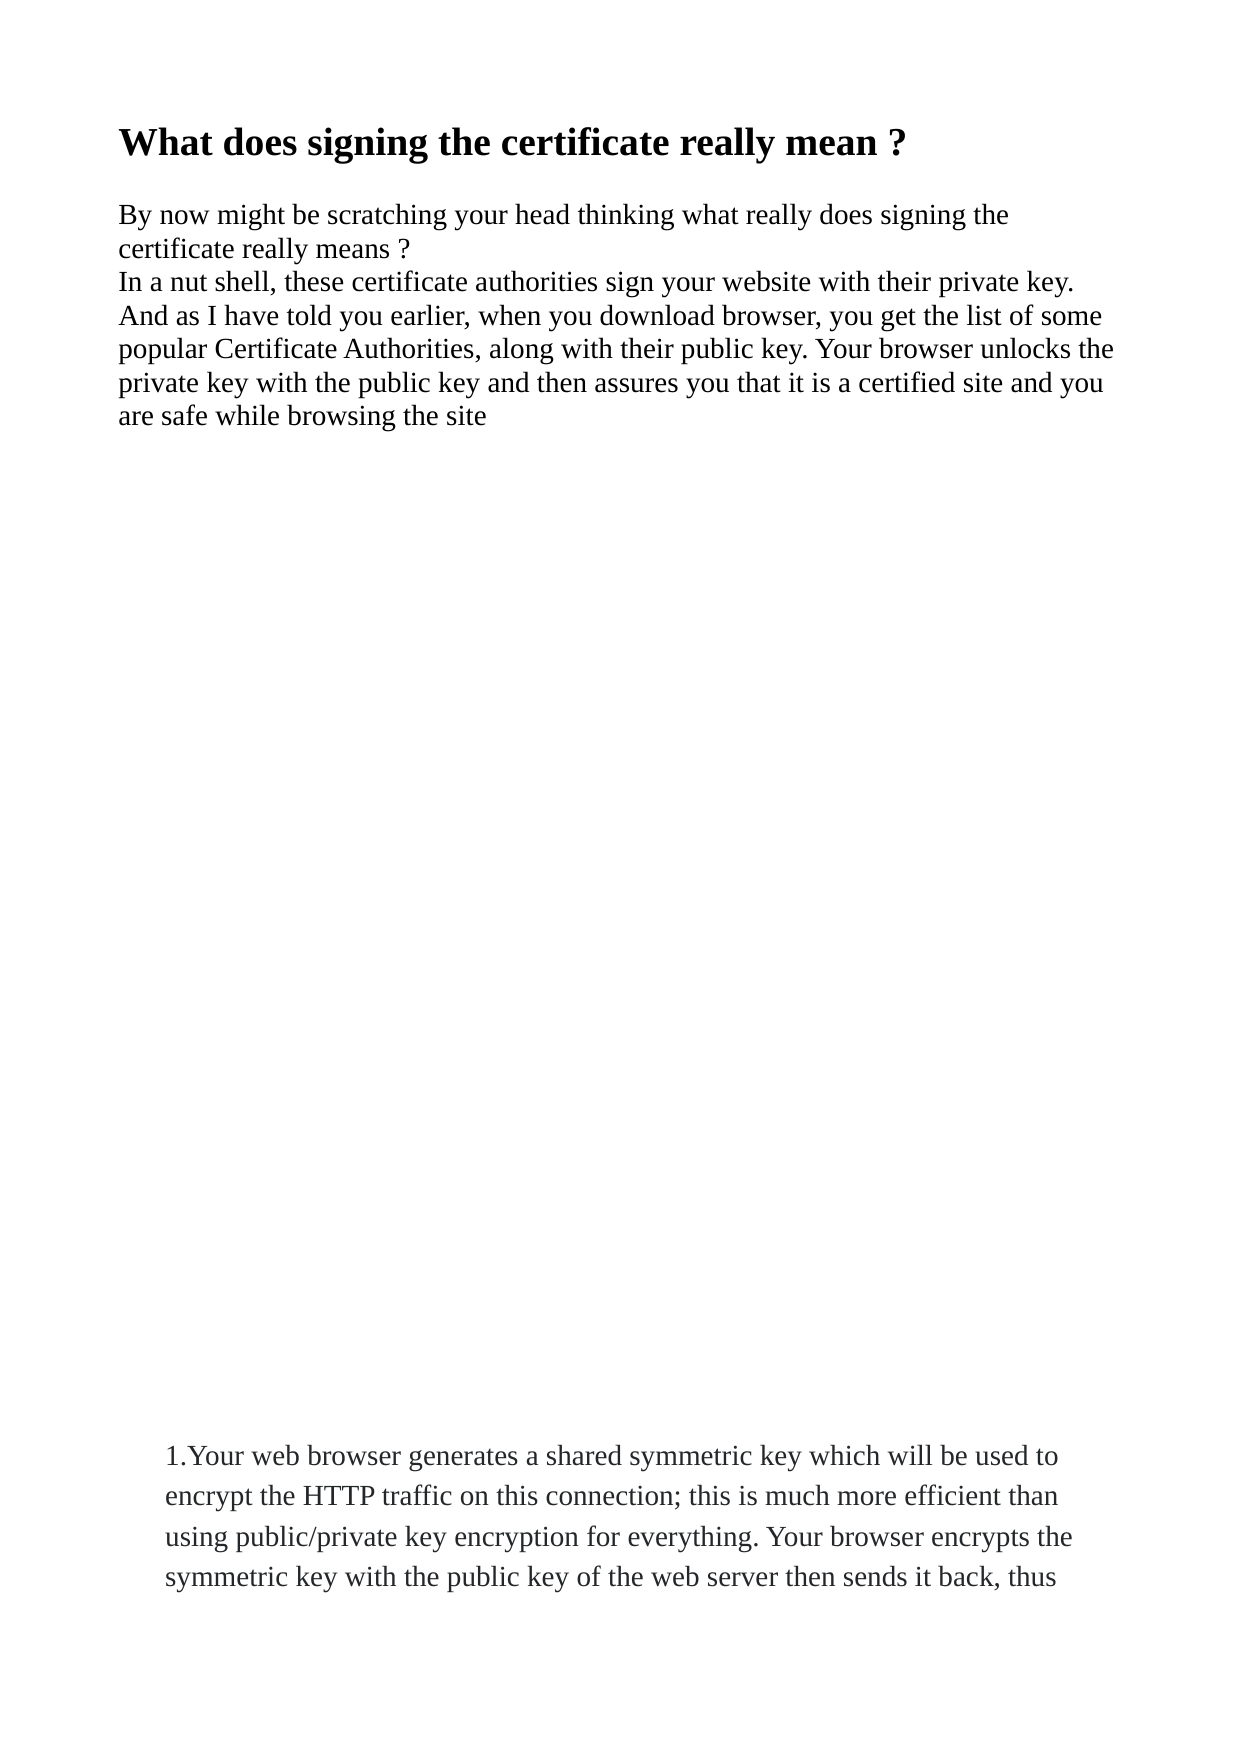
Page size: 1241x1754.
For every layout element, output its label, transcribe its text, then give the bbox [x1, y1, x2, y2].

text What does signing the certificate really mean ? [118, 118, 1122, 164]
text In a nut shell, these certificate authorities sign your website with their private key. And as I have told you earlier, when you download browser, you get the list of some popular Certificate Authorities, along with their public key. Your browser unlocks the private key with the public key and then assures you that it is a certified site and you are safe while browsing the site [118, 264, 1122, 432]
list Your web browser generates a shared symmetric key which will be used to encrypt the HTTP traffic on this connection; this is much more efficient than using public/private key encryption for everything. Your browser encrypts the symmetric key with the public key of the web server then sends it back, thus [118, 1438, 1122, 1592]
text By now might be scratching your head thinking what really does signing the certificate really means ? [118, 197, 1122, 264]
